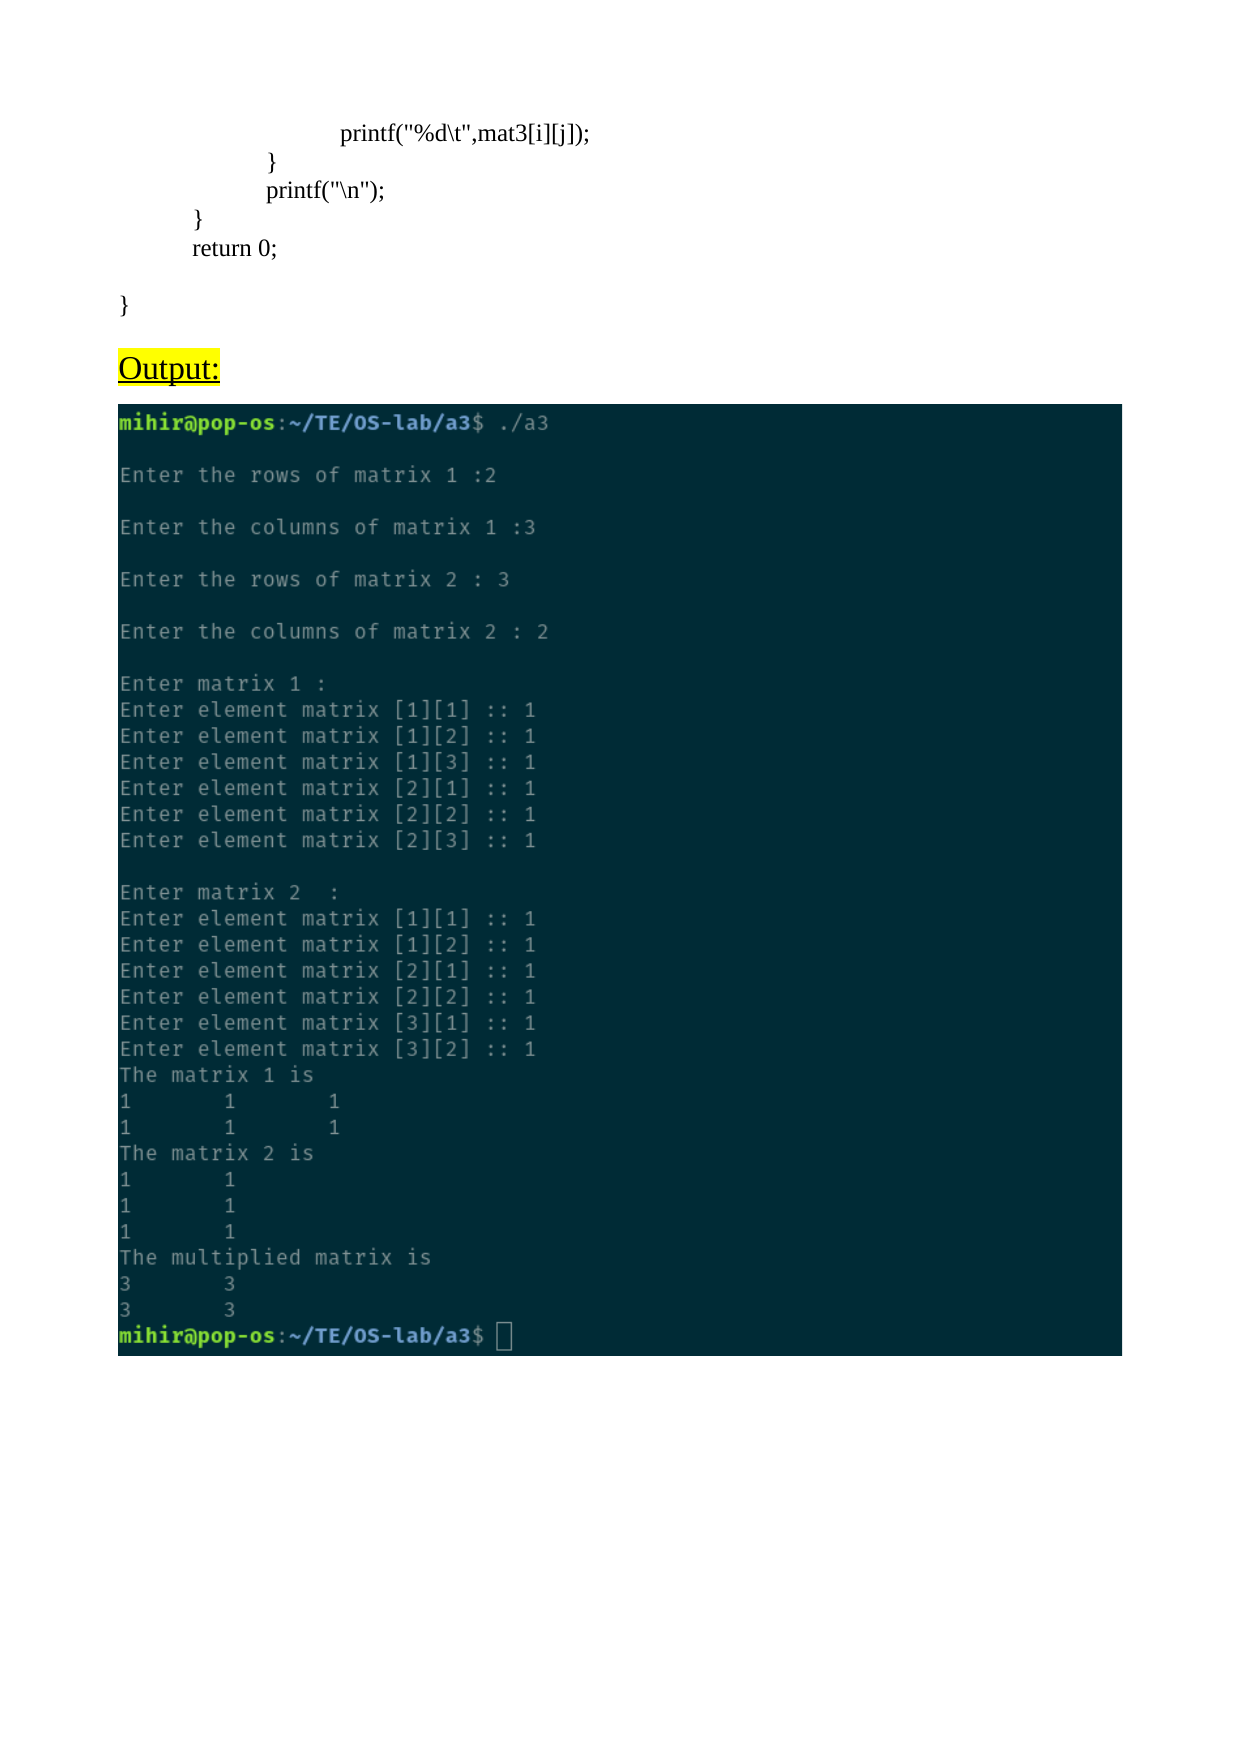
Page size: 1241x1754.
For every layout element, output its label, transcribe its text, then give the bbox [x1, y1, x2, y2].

picture [199, 1249, 207, 1264]
picture [213, 780, 220, 795]
picture [173, 419, 183, 430]
picture [436, 726, 441, 745]
picture [462, 1013, 467, 1032]
picture [122, 1042, 129, 1056]
picture [122, 1225, 129, 1238]
picture [212, 910, 220, 925]
picture [369, 706, 377, 716]
picture [240, 1149, 247, 1160]
picture [397, 779, 401, 797]
picture [134, 758, 142, 768]
picture [423, 726, 428, 745]
text Output: [118, 348, 1122, 386]
picture [251, 914, 261, 922]
picture [357, 784, 364, 795]
picture [435, 627, 444, 638]
picture [408, 807, 416, 821]
picture [134, 888, 142, 899]
picture [264, 1019, 273, 1029]
picture [198, 679, 209, 690]
picture [527, 781, 534, 795]
picture [317, 758, 325, 769]
picture [302, 732, 313, 742]
picture [357, 914, 363, 925]
picture [447, 807, 455, 821]
picture [276, 471, 288, 482]
picture [447, 839, 455, 847]
picture [160, 836, 169, 847]
picture [526, 703, 533, 716]
picture [330, 938, 338, 951]
picture [278, 623, 286, 638]
picture [291, 575, 299, 586]
picture [358, 732, 363, 743]
picture [355, 416, 366, 430]
picture [449, 627, 455, 638]
picture [238, 1253, 248, 1269]
picture [264, 914, 273, 925]
picture [122, 1172, 129, 1186]
picture [213, 754, 220, 769]
picture [290, 1334, 300, 1338]
picture [149, 729, 155, 743]
picture [424, 779, 428, 797]
picture [213, 988, 220, 1003]
picture [199, 625, 207, 638]
picture [278, 990, 286, 1003]
picture [122, 807, 130, 821]
picture [408, 964, 416, 977]
picture [160, 810, 169, 821]
picture [423, 987, 428, 1006]
picture [278, 519, 286, 534]
picture [174, 992, 183, 1003]
picture [355, 575, 365, 586]
picture [265, 679, 273, 690]
picture [265, 888, 273, 899]
picture [134, 732, 142, 742]
picture [408, 1042, 416, 1055]
picture [134, 810, 142, 821]
picture [122, 625, 129, 638]
picture [330, 523, 338, 534]
picture [435, 523, 444, 534]
picture [251, 940, 261, 951]
picture [424, 831, 428, 849]
picture [357, 992, 363, 1003]
picture [422, 1253, 429, 1264]
picture [290, 421, 300, 426]
picture [148, 520, 155, 534]
picture [302, 1045, 313, 1055]
picture [226, 886, 234, 899]
picture [317, 992, 325, 1003]
picture [250, 1331, 261, 1342]
picture [316, 1253, 326, 1264]
picture [357, 836, 364, 847]
picture [253, 575, 261, 586]
picture [397, 909, 402, 928]
picture [357, 940, 363, 951]
picture [317, 836, 325, 847]
picture [134, 1145, 142, 1160]
picture [201, 706, 209, 711]
picture [280, 703, 286, 716]
picture [201, 1019, 209, 1024]
picture [226, 677, 233, 690]
text printf("\n"); [118, 176, 1122, 204]
picture [212, 888, 221, 899]
picture [174, 810, 183, 821]
picture [120, 1146, 130, 1160]
picture [330, 1329, 339, 1342]
picture [394, 627, 405, 638]
picture [344, 992, 352, 1003]
picture [394, 415, 404, 430]
picture [226, 1277, 234, 1290]
picture [302, 706, 313, 716]
picture [147, 573, 155, 586]
picture [134, 575, 142, 586]
picture [369, 836, 378, 847]
picture [279, 833, 286, 847]
picture [423, 935, 428, 954]
picture [122, 885, 130, 899]
picture [302, 1019, 313, 1029]
picture [175, 1045, 183, 1056]
picture [358, 1018, 363, 1029]
picture [199, 784, 209, 795]
picture [174, 627, 183, 638]
picture [240, 679, 248, 690]
picture [291, 471, 299, 482]
picture [240, 1071, 247, 1082]
picture [421, 471, 430, 482]
picture [227, 1149, 234, 1160]
picture [436, 909, 441, 928]
picture [225, 1331, 235, 1348]
picture [410, 575, 416, 586]
picture [160, 679, 169, 690]
picture [199, 810, 209, 821]
picture [122, 1303, 129, 1316]
picture [421, 415, 431, 430]
picture [147, 1071, 156, 1082]
picture [436, 805, 441, 823]
picture [122, 938, 129, 951]
picture [356, 1253, 365, 1264]
picture [225, 732, 248, 743]
picture [369, 575, 377, 586]
picture [449, 523, 456, 534]
picture [276, 575, 288, 586]
picture [292, 1071, 299, 1082]
picture [500, 572, 508, 586]
picture [369, 471, 377, 482]
picture [225, 419, 235, 435]
picture [134, 836, 142, 847]
picture [174, 914, 183, 925]
picture [332, 755, 338, 769]
picture [369, 992, 377, 1003]
picture [291, 523, 299, 534]
picture [396, 575, 404, 586]
picture [332, 729, 338, 743]
picture [160, 575, 169, 586]
picture [526, 520, 534, 534]
picture [369, 1045, 377, 1055]
picture [448, 1016, 455, 1029]
picture [160, 627, 169, 638]
picture [172, 1071, 183, 1081]
picture [134, 1250, 142, 1264]
picture [436, 961, 441, 980]
picture [252, 471, 261, 482]
picture [199, 969, 207, 977]
picture [369, 732, 377, 742]
picture [526, 990, 533, 1003]
picture [369, 914, 377, 925]
picture [331, 781, 338, 795]
picture [408, 627, 416, 638]
picture [279, 1016, 286, 1029]
picture [199, 940, 208, 951]
picture [225, 1019, 248, 1029]
picture [396, 471, 404, 482]
picture [225, 836, 248, 847]
picture [251, 1045, 261, 1055]
picture [176, 706, 183, 716]
picture [199, 995, 207, 1003]
picture [303, 1327, 313, 1345]
picture [302, 810, 313, 821]
picture [251, 784, 261, 795]
picture [264, 810, 273, 821]
picture [526, 964, 533, 977]
picture [422, 520, 429, 534]
picture [526, 419, 534, 430]
picture [264, 836, 273, 847]
picture [434, 1326, 444, 1345]
picture [332, 703, 338, 716]
picture [147, 886, 155, 899]
picture [160, 940, 169, 951]
picture [397, 752, 402, 771]
picture [460, 523, 469, 534]
picture [225, 758, 248, 769]
picture [122, 1198, 129, 1212]
picture [122, 781, 130, 795]
picture [462, 935, 467, 954]
picture [409, 703, 415, 716]
picture [201, 992, 209, 998]
picture [160, 523, 169, 534]
picture [397, 1013, 402, 1032]
picture [344, 758, 352, 769]
picture [212, 936, 220, 951]
picture [251, 523, 260, 534]
picture [370, 1253, 376, 1264]
picture [122, 572, 129, 586]
picture [122, 833, 130, 847]
picture [345, 1045, 352, 1056]
picture [460, 416, 470, 430]
picture [253, 888, 259, 899]
picture [201, 966, 209, 972]
picture [448, 468, 456, 482]
picture [330, 1253, 338, 1264]
picture [436, 752, 441, 771]
picture [251, 758, 261, 769]
picture [225, 471, 235, 482]
picture [225, 810, 248, 821]
picture [134, 992, 142, 1003]
picture [174, 679, 183, 690]
picture [302, 836, 313, 847]
picture [174, 888, 183, 899]
picture [397, 987, 402, 1006]
picture [462, 961, 467, 980]
picture [317, 1018, 325, 1029]
picture [148, 781, 155, 795]
text } [118, 291, 1122, 319]
picture [397, 935, 402, 954]
picture [486, 625, 495, 638]
picture [251, 992, 261, 1003]
picture [148, 1016, 155, 1029]
text } [118, 204, 1122, 233]
picture [527, 755, 534, 769]
picture [463, 805, 467, 823]
picture [264, 627, 274, 638]
text printf("%d\t",mat3[i][j]); [118, 118, 1122, 147]
picture [448, 755, 455, 769]
picture [369, 966, 377, 977]
picture [147, 938, 155, 951]
picture [317, 940, 325, 951]
picture [344, 914, 352, 925]
picture [172, 1253, 183, 1264]
picture [344, 966, 352, 977]
picture [201, 1068, 207, 1082]
picture [147, 1253, 156, 1264]
picture [251, 966, 261, 977]
picture [200, 573, 207, 586]
picture [134, 679, 142, 690]
picture [409, 729, 416, 743]
picture [330, 990, 338, 1003]
picture [357, 810, 364, 821]
picture [369, 940, 377, 951]
picture [160, 1018, 169, 1029]
picture [265, 1146, 273, 1160]
picture [225, 523, 235, 531]
picture [462, 700, 467, 719]
picture [331, 1120, 339, 1134]
picture [369, 810, 378, 821]
picture [134, 914, 142, 925]
picture [134, 471, 142, 482]
picture [149, 755, 155, 769]
picture [343, 414, 352, 432]
picture [342, 1326, 352, 1345]
picture [264, 1331, 274, 1342]
picture [279, 781, 286, 795]
picture [397, 805, 402, 823]
picture [358, 705, 363, 716]
picture [369, 758, 377, 769]
picture [147, 415, 157, 430]
picture [251, 836, 261, 847]
picture [302, 914, 313, 925]
picture [226, 1303, 234, 1316]
picture [461, 627, 469, 638]
picture [423, 961, 428, 980]
picture [160, 732, 169, 743]
picture [149, 703, 155, 716]
picture [317, 523, 325, 534]
picture [539, 416, 547, 430]
picture [227, 1071, 233, 1082]
picture [332, 1042, 338, 1055]
picture [382, 573, 390, 586]
picture [225, 1045, 248, 1055]
picture [250, 419, 261, 430]
picture [407, 1331, 418, 1342]
picture [487, 468, 495, 482]
picture [407, 419, 418, 430]
picture [251, 732, 261, 743]
picture [264, 992, 273, 1003]
picture [148, 807, 155, 821]
picture [358, 1045, 363, 1056]
picture [212, 519, 221, 534]
picture [463, 779, 467, 797]
picture [539, 625, 547, 638]
picture [497, 1322, 512, 1350]
picture [447, 938, 455, 951]
picture [201, 732, 209, 737]
picture [160, 706, 169, 716]
picture [173, 1329, 222, 1348]
picture [408, 1016, 416, 1029]
picture [315, 416, 327, 430]
picture [303, 414, 313, 432]
picture [397, 961, 402, 980]
picture [213, 1041, 220, 1055]
picture [160, 784, 169, 795]
picture [409, 755, 416, 769]
picture [186, 1071, 194, 1082]
picture [488, 520, 495, 534]
picture [172, 1149, 183, 1160]
picture [344, 836, 352, 847]
picture [421, 1328, 431, 1342]
picture [331, 1016, 338, 1029]
picture [302, 992, 313, 1003]
picture [279, 729, 286, 743]
picture [330, 912, 338, 925]
picture [120, 1068, 130, 1082]
picture [368, 1329, 378, 1342]
picture [291, 885, 299, 899]
picture [174, 523, 183, 534]
picture [160, 992, 169, 1003]
picture [302, 784, 313, 795]
picture [317, 627, 325, 638]
picture [397, 700, 402, 719]
picture [460, 1329, 470, 1342]
picture [436, 1013, 441, 1032]
picture [330, 416, 339, 430]
picture [317, 1045, 325, 1055]
picture [304, 1071, 312, 1082]
picture [463, 752, 467, 771]
picture [121, 1277, 129, 1290]
picture [122, 468, 130, 482]
picture [371, 623, 378, 638]
picture [382, 1253, 390, 1264]
picture [317, 471, 326, 482]
picture [212, 571, 221, 586]
picture [147, 1149, 156, 1160]
picture [473, 413, 483, 433]
picture [160, 914, 169, 925]
picture [174, 784, 183, 795]
picture [174, 471, 183, 482]
picture [397, 726, 402, 745]
picture [408, 781, 416, 795]
picture [264, 940, 273, 951]
picture [160, 888, 169, 899]
picture [227, 1120, 234, 1134]
picture [160, 471, 169, 482]
picture [225, 940, 248, 951]
picture [278, 912, 286, 925]
picture [421, 575, 429, 586]
picture [424, 805, 428, 823]
picture [369, 784, 378, 795]
picture [199, 734, 207, 743]
picture [199, 836, 209, 847]
picture [200, 468, 207, 482]
picture [408, 523, 416, 534]
picture [264, 1045, 273, 1055]
picture [212, 1251, 220, 1264]
picture [212, 679, 221, 690]
picture [344, 784, 352, 795]
picture [356, 523, 365, 534]
picture [356, 627, 365, 638]
picture [278, 964, 286, 977]
picture [147, 625, 155, 638]
picture [252, 1249, 260, 1264]
picture [122, 755, 129, 769]
picture [227, 1225, 233, 1238]
picture [213, 702, 220, 716]
picture [134, 1045, 142, 1055]
picture [278, 1253, 287, 1264]
picture [368, 416, 378, 430]
picture [264, 784, 273, 795]
picture [225, 969, 233, 977]
picture [120, 419, 144, 430]
picture [436, 987, 441, 1006]
picture [200, 520, 207, 534]
picture [278, 938, 286, 951]
picture [122, 1120, 130, 1134]
picture [225, 627, 235, 638]
picture [186, 1253, 194, 1264]
picture [264, 419, 274, 430]
text return 0; [118, 233, 1122, 262]
picture [424, 752, 428, 771]
picture [331, 807, 338, 821]
picture [264, 575, 274, 586]
picture [446, 1331, 457, 1342]
picture [423, 909, 428, 928]
picture [343, 810, 352, 821]
picture [345, 1019, 352, 1029]
picture [317, 966, 325, 977]
picture [214, 1071, 222, 1082]
picture [147, 964, 155, 977]
picture [447, 572, 455, 586]
picture [148, 833, 155, 847]
picture [148, 677, 155, 690]
picture [302, 758, 313, 769]
picture [160, 966, 169, 977]
picture [147, 1328, 157, 1342]
picture [357, 966, 363, 977]
picture [436, 700, 441, 719]
picture [383, 468, 390, 482]
picture [369, 1019, 377, 1029]
picture [213, 962, 220, 977]
picture [122, 990, 129, 1003]
picture [463, 831, 467, 849]
picture [253, 679, 259, 690]
picture [345, 706, 352, 716]
picture [317, 575, 326, 586]
picture [304, 1149, 312, 1160]
picture [225, 992, 248, 1003]
picture [174, 836, 183, 847]
picture [421, 625, 429, 638]
picture [225, 784, 248, 795]
picture [462, 909, 467, 928]
picture [462, 726, 467, 745]
picture [279, 755, 286, 769]
picture [527, 938, 533, 951]
picture [343, 1251, 351, 1264]
picture [317, 706, 325, 716]
picture [357, 758, 364, 769]
picture [394, 523, 405, 534]
picture [331, 833, 338, 847]
picture [527, 807, 534, 821]
picture [527, 833, 534, 847]
picture [213, 806, 220, 821]
picture [527, 912, 533, 925]
picture [436, 1039, 441, 1058]
picture [345, 732, 352, 743]
picture [227, 1172, 234, 1186]
picture [264, 732, 273, 742]
picture [447, 729, 455, 743]
picture [122, 1094, 129, 1108]
picture [120, 1331, 144, 1342]
picture [174, 575, 183, 586]
picture [134, 1067, 142, 1081]
picture [436, 935, 441, 954]
picture [527, 1042, 533, 1056]
picture [213, 1015, 220, 1029]
picture [331, 1094, 338, 1108]
picture [330, 964, 338, 977]
picture [122, 677, 129, 690]
picture [134, 940, 142, 951]
picture [212, 467, 221, 482]
picture [199, 1021, 207, 1029]
picture [369, 519, 378, 534]
picture [291, 627, 299, 638]
picture [122, 1016, 129, 1029]
picture [147, 912, 155, 925]
picture [423, 700, 428, 719]
picture [212, 623, 221, 638]
picture [264, 758, 273, 769]
picture [160, 758, 169, 769]
picture [199, 914, 209, 925]
picture [302, 966, 313, 977]
picture [199, 1047, 207, 1055]
picture [186, 1149, 194, 1160]
picture [408, 833, 416, 847]
picture [134, 784, 142, 795]
picture [185, 416, 222, 435]
picture [436, 779, 441, 797]
picture [409, 912, 416, 925]
picture [446, 419, 457, 430]
picture [302, 627, 313, 638]
picture [409, 1253, 415, 1264]
picture [302, 940, 313, 951]
picture [227, 966, 248, 977]
picture [317, 810, 325, 821]
picture [317, 914, 325, 925]
picture [122, 520, 130, 534]
picture [198, 888, 209, 899]
picture [423, 1013, 428, 1032]
picture [213, 832, 220, 847]
picture [302, 523, 313, 534]
picture [527, 729, 533, 743]
picture [199, 708, 207, 716]
picture [526, 1016, 533, 1029]
picture [134, 1018, 142, 1029]
picture [160, 1045, 169, 1055]
picture [473, 1325, 483, 1346]
picture [201, 1045, 209, 1050]
picture [280, 1042, 286, 1055]
text } [118, 147, 1122, 176]
picture [251, 1019, 261, 1029]
picture [462, 1039, 467, 1058]
picture [408, 990, 416, 1003]
picture [330, 627, 338, 638]
picture [409, 471, 417, 482]
picture [225, 914, 248, 925]
picture [264, 471, 274, 482]
picture [448, 703, 455, 716]
picture [265, 1068, 273, 1082]
picture [174, 940, 183, 951]
picture [122, 964, 129, 977]
picture [264, 966, 273, 977]
picture [264, 523, 274, 534]
picture [226, 1094, 234, 1108]
picture [251, 810, 261, 821]
picture [227, 1253, 233, 1264]
picture [279, 807, 286, 821]
picture [240, 888, 248, 899]
picture [122, 912, 129, 925]
picture [330, 571, 339, 586]
picture [176, 1018, 183, 1029]
picture [213, 728, 220, 743]
picture [175, 732, 183, 743]
picture [160, 1331, 170, 1342]
picture [292, 1149, 299, 1160]
picture [199, 758, 209, 769]
picture [147, 990, 155, 1003]
picture [213, 1149, 222, 1160]
picture [447, 990, 455, 1003]
picture [120, 1251, 130, 1264]
picture [448, 781, 456, 795]
picture [397, 831, 402, 849]
picture [394, 1328, 404, 1342]
picture [150, 1042, 155, 1055]
picture [122, 703, 129, 716]
picture [436, 831, 441, 849]
picture [423, 1039, 428, 1058]
picture [330, 467, 339, 482]
picture [174, 758, 183, 769]
picture [434, 414, 444, 432]
picture [227, 1199, 233, 1212]
picture [134, 523, 142, 534]
picture [409, 938, 416, 951]
picture [122, 729, 129, 743]
picture [317, 732, 325, 743]
picture [160, 419, 170, 430]
picture [343, 940, 352, 951]
picture [264, 706, 273, 716]
picture [200, 1146, 207, 1160]
picture [397, 1039, 402, 1058]
picture [315, 1329, 327, 1342]
picture [291, 1249, 299, 1264]
picture [134, 966, 142, 977]
picture [462, 987, 467, 1006]
picture [447, 1042, 455, 1056]
picture [134, 706, 142, 716]
picture [355, 1329, 366, 1342]
picture [148, 468, 155, 482]
picture [134, 627, 142, 638]
picture [317, 784, 325, 795]
picture [225, 706, 248, 716]
picture [251, 627, 260, 638]
picture [266, 1253, 272, 1264]
picture [225, 575, 235, 583]
picture [448, 912, 455, 925]
picture [174, 966, 183, 977]
picture [251, 706, 261, 716]
picture [355, 471, 365, 482]
picture [291, 677, 298, 690]
picture [448, 964, 455, 977]
